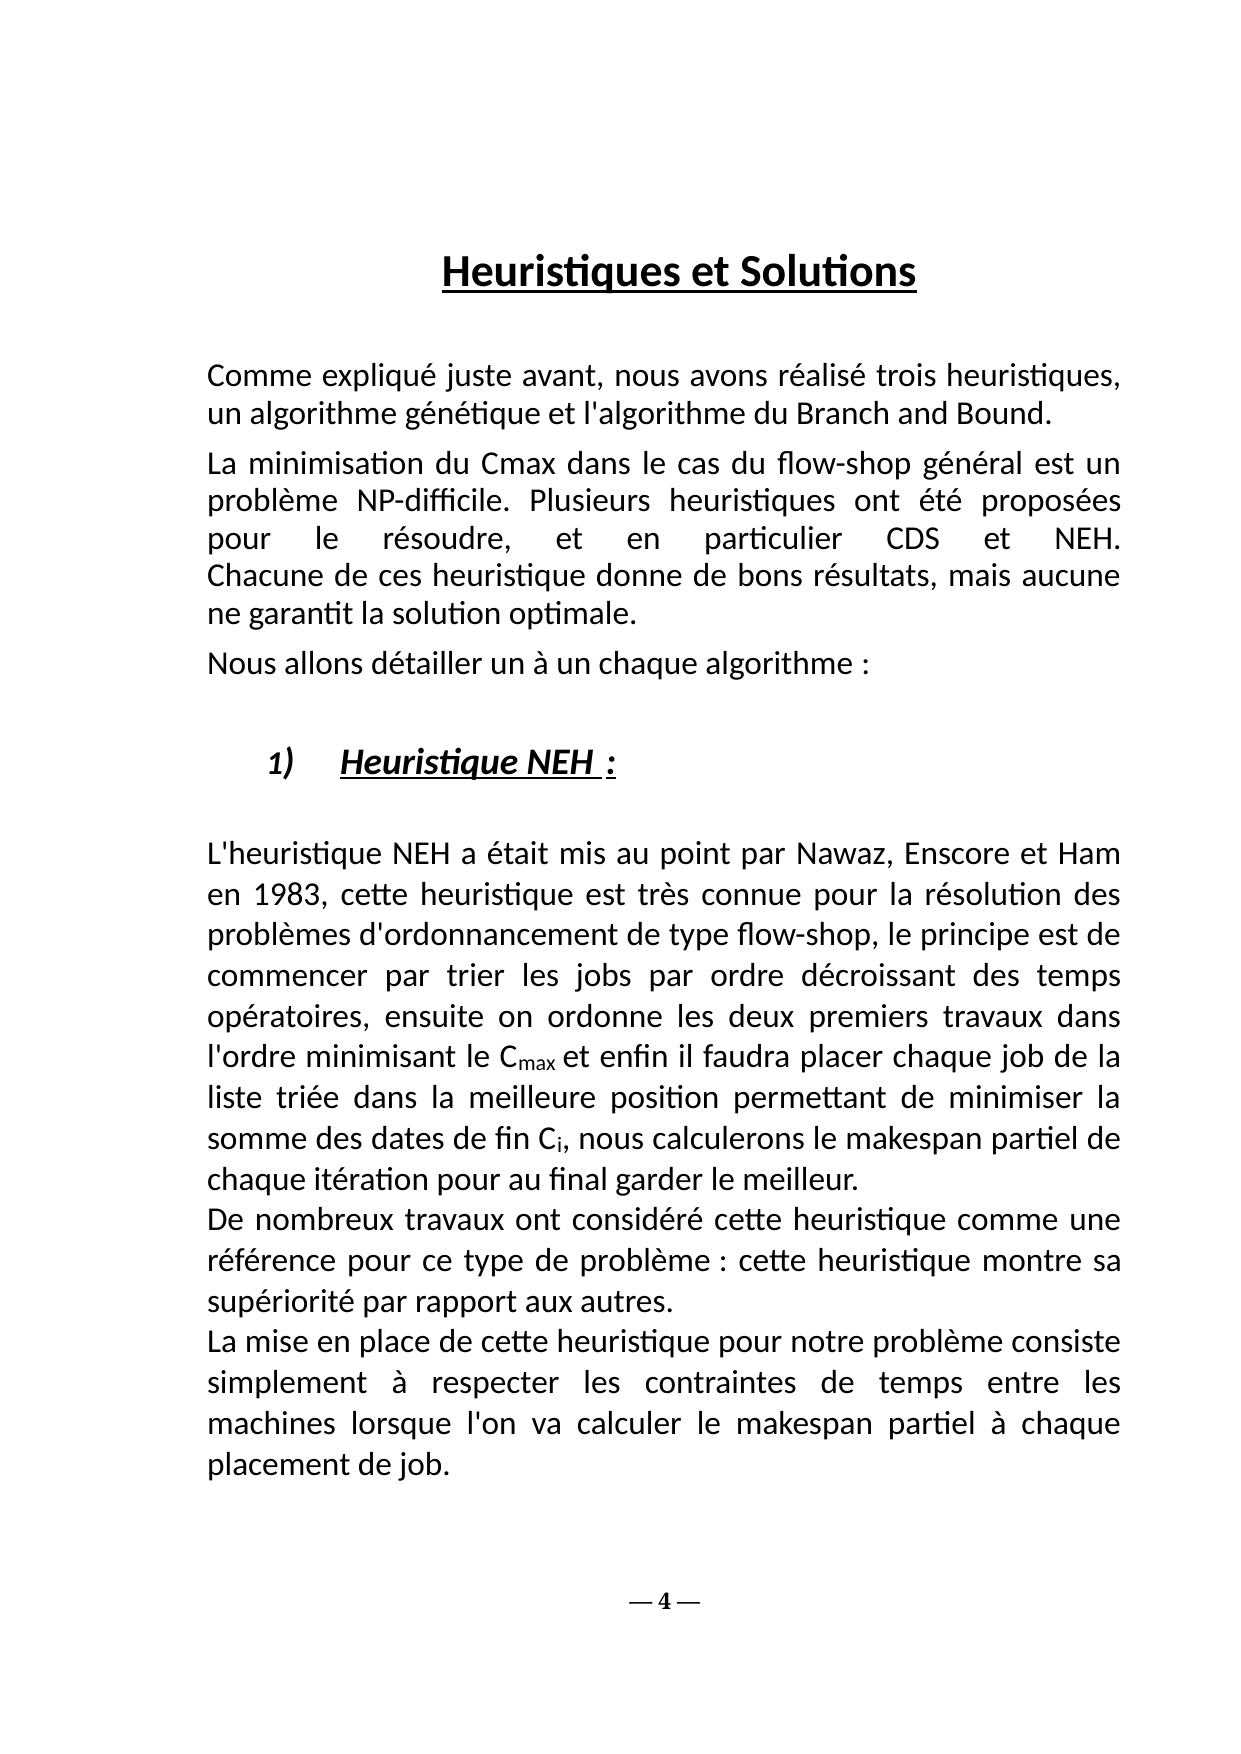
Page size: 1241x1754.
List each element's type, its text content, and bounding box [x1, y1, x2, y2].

text La mise en place de cette heuristique pour notre problème consiste simplement à respecter les contraintes de temps entre les machines lorsque l'on va calculer le makespan partiel à chaque placement de job. [207, 1321, 1122, 1483]
text Comme expliqué juste avant, nous avons réalisé trois heuristiques, un algorithme génétique et l'algorithme du Branch and Bound. [207, 357, 1122, 432]
text La minimisation du Cmax dans le cas du flow-shop général est un problème NP-difficile. Plusieurs heuristiques ont été proposées pour le résoudre, et en particulier CDS et NEH. Chacune de ces heuristique donne de bons résultats, mais aucune ne garantit la solution optimale. [207, 444, 1122, 632]
text Nous allons détailler un à un chaque algorithme : [207, 644, 1122, 682]
text Heuristiques et Solutions [207, 257, 1122, 294]
text 1) Heuristique NEH : [236, 744, 1122, 782]
text L'heuristique NEH a était mis au point par Nawaz, Enscore et Ham en 1983, cette heuristique est très connue pour la résolution des problèmes d'ordonnancement de type flow-shop, le principe est de commencer par trier les jobs par ordre décroissant des temps opératoires, ensuite on ordonne les deux premiers travaux dans l'ordre minimisant le Cmax et enfin il faudra placer chaque job de la liste triée dans la meilleure position permettant de minimiser la somme des dates de fin Ci, nous calculerons le makespan partiel de chaque itération pour au final garder le meilleur. [207, 832, 1122, 1198]
text De nombreux travaux ont considéré cette heuristique comme une référence pour ce type de problème : cette heuristique montre sa supériorité par rapport aux autres. [207, 1198, 1122, 1321]
